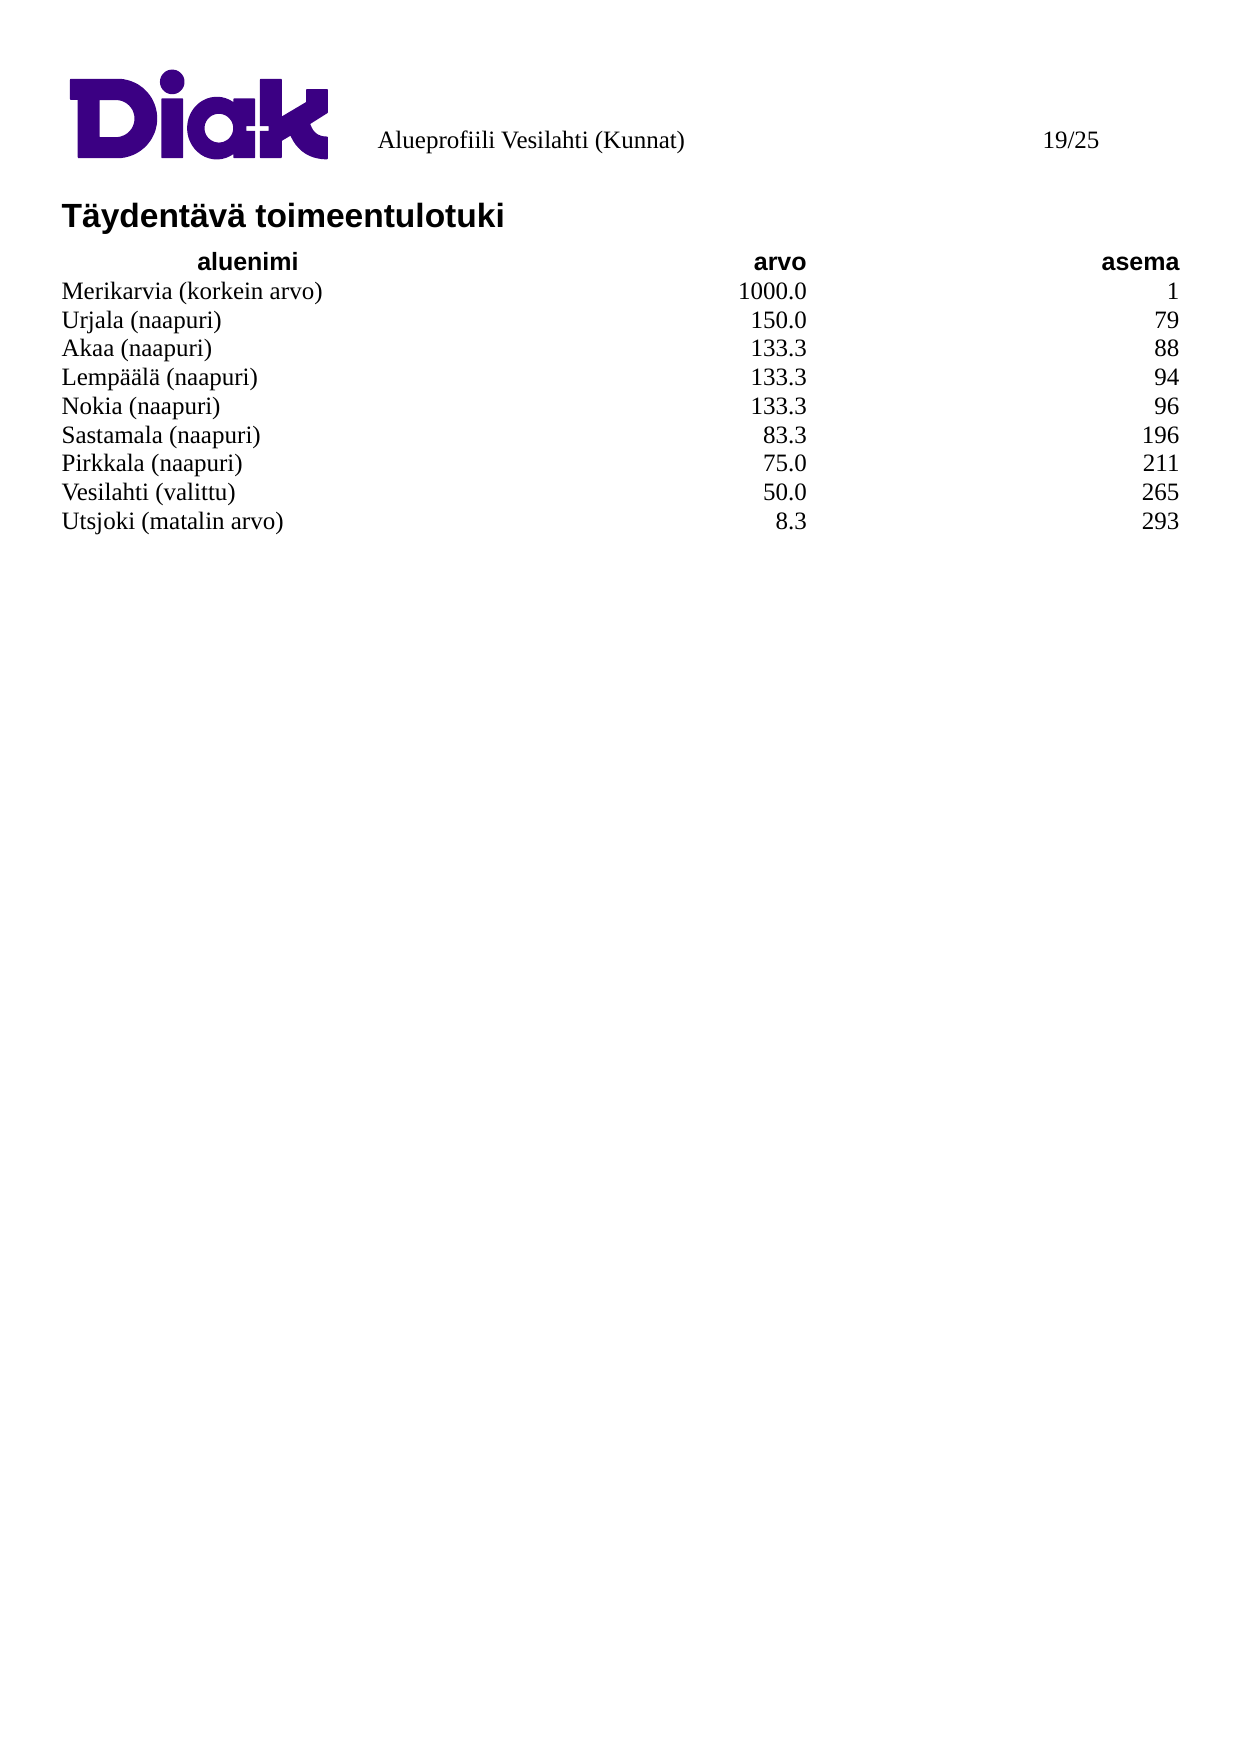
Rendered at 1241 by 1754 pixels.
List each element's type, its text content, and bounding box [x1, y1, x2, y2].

table_cell 83.3 [434, 420, 806, 448]
table_cell Merikarvia (korkein arvo) [61, 276, 434, 305]
table_cell 265 [806, 477, 1179, 506]
table_cell 133.3 [434, 334, 806, 362]
table_cell 75.0 [434, 449, 806, 477]
table_cell Urjala (naapuri) [61, 305, 434, 333]
table_cell 88 [806, 334, 1179, 362]
table_cell 150.0 [434, 305, 806, 333]
table_cell 50.0 [434, 477, 806, 506]
table_cell 133.3 [434, 362, 806, 391]
table_cell 133.3 [434, 391, 806, 420]
table_cell 196 [806, 420, 1179, 448]
table_header aluenimi [61, 247, 434, 276]
table_cell Nokia (naapuri) [61, 391, 434, 420]
subtitle Täydentävä toimeentulotuki [61, 196, 1179, 235]
table_cell Akaa (naapuri) [61, 334, 434, 362]
table_cell Lempäälä (naapuri) [61, 362, 434, 391]
table_cell 96 [806, 391, 1179, 420]
table_cell 79 [806, 305, 1179, 333]
table_cell 1000.0 [434, 276, 806, 305]
table_cell 293 [806, 506, 1179, 535]
table_cell Pirkkala (naapuri) [61, 449, 434, 477]
table_cell Utsjoki (matalin arvo) [61, 506, 434, 535]
table_cell Vesilahti (valittu) [61, 477, 434, 506]
table_cell 94 [806, 362, 1179, 391]
table_header asema [806, 247, 1179, 276]
table_cell 211 [806, 449, 1179, 477]
table_header arvo [434, 247, 806, 276]
table_cell Sastamala (naapuri) [61, 420, 434, 448]
table_cell 1 [806, 276, 1179, 305]
table_cell 8.3 [434, 506, 806, 535]
